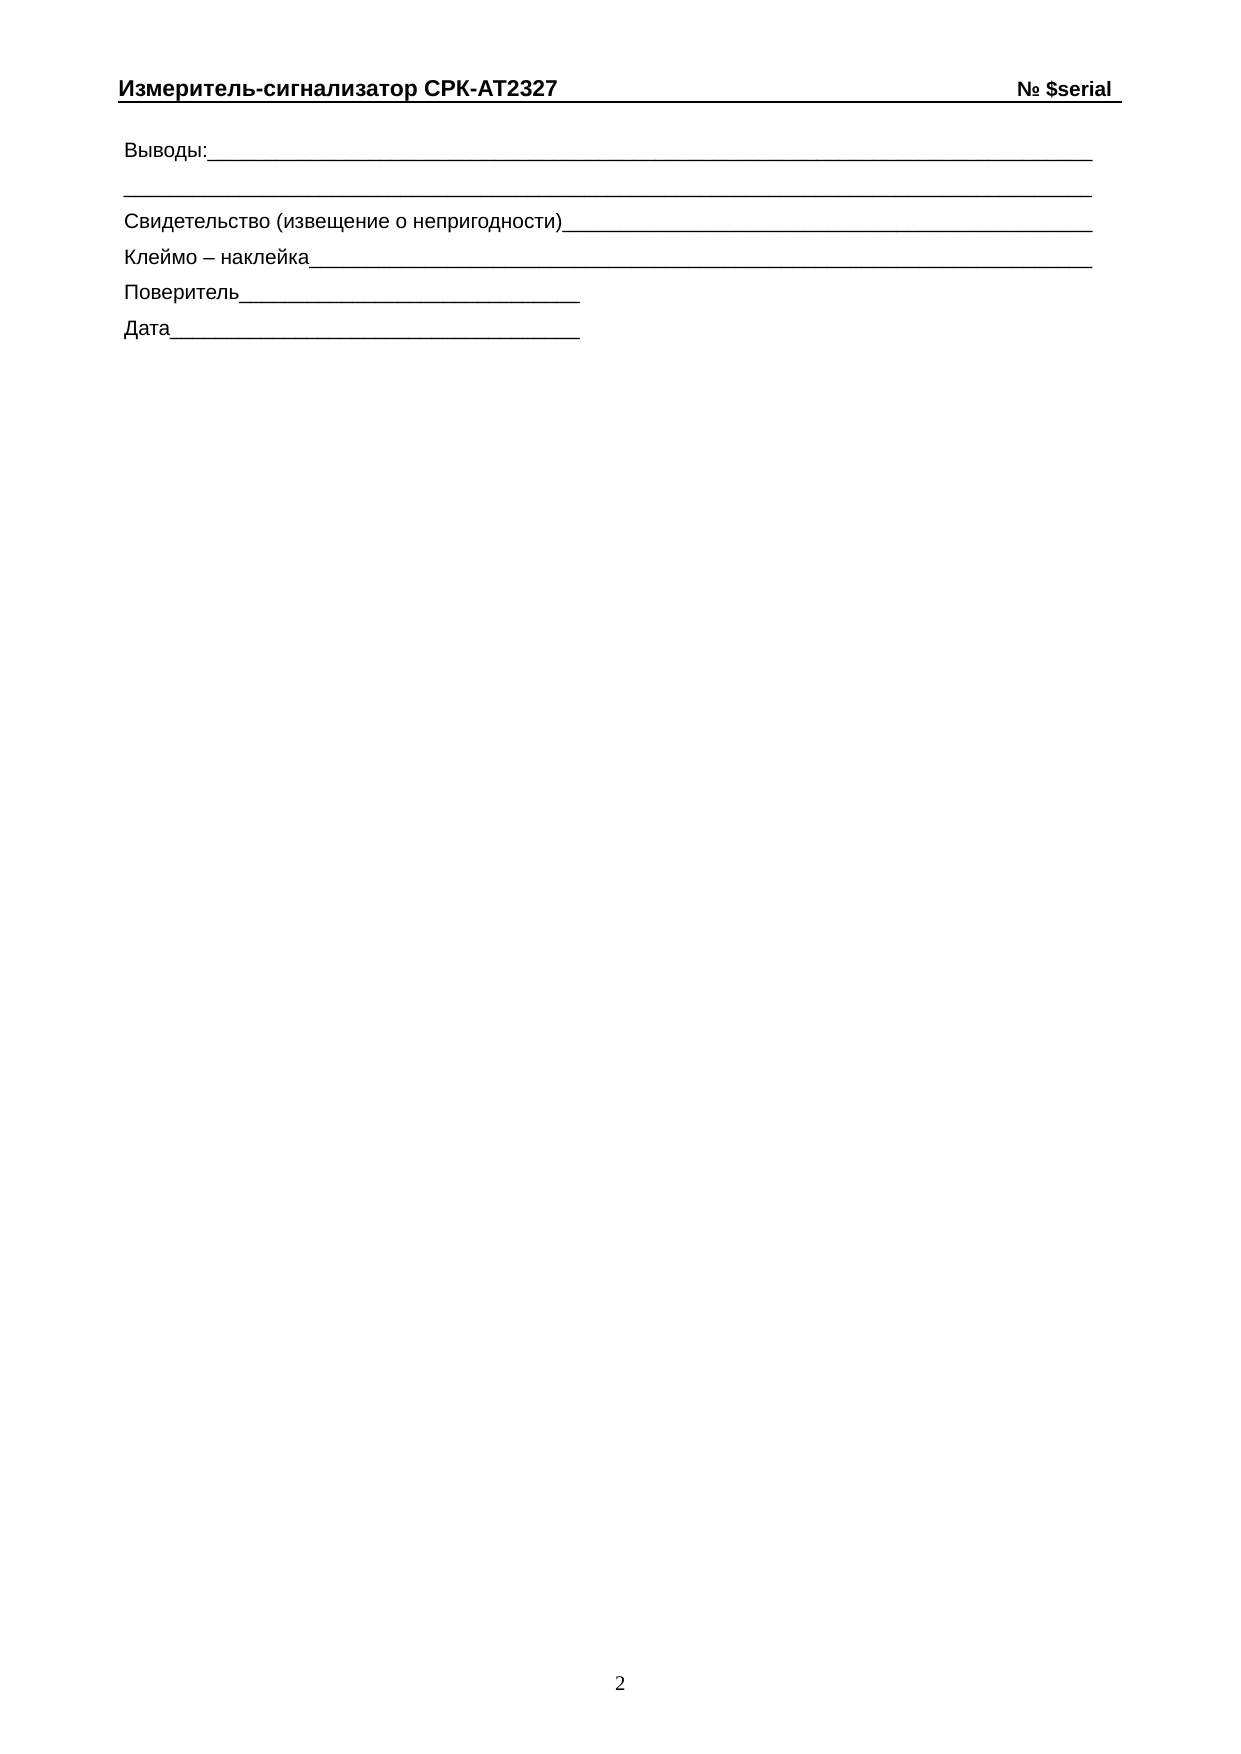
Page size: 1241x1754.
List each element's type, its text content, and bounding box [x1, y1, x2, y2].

table_cell Клеймо – наклейка [118, 239, 1122, 274]
table_cell Дата [118, 310, 1122, 345]
table_cell [118, 168, 1122, 203]
table_cell Поверитель [118, 274, 1122, 310]
table_cell Свидетельство (извещение о непригодности) [118, 204, 1122, 239]
table_header Выводы: [118, 133, 1122, 168]
